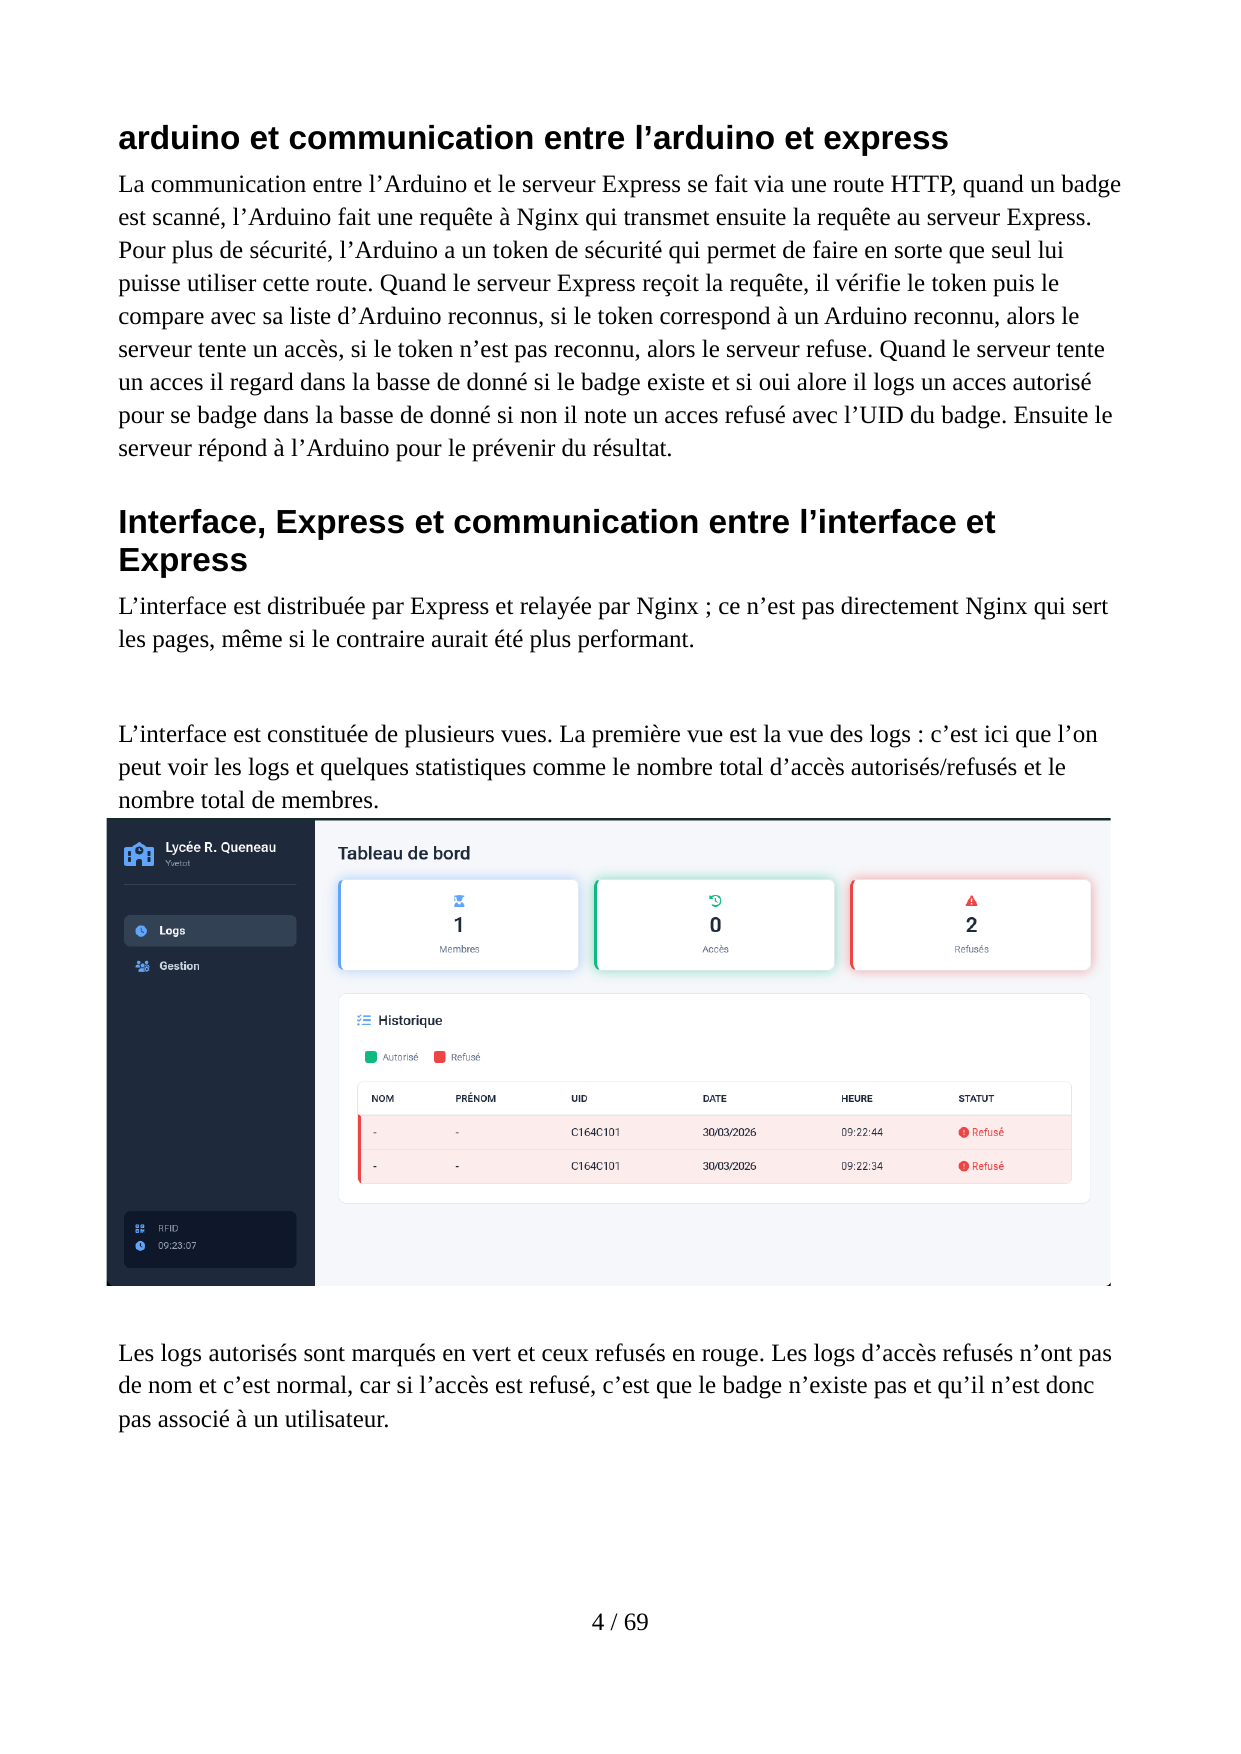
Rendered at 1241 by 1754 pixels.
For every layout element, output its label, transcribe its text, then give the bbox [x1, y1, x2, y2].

text L’interface est constituée de plusieurs vues. La première vue est la vue des logs : c’est ici que l’on peut voir les logs et quelques statistiques comme le nombre total d’accès autorisés/refusés et le nombre total de membres. [118, 719, 1122, 814]
text La communication entre l’Arduino et le serveur Express se fait via une route HTTP, quand un badge est scanné, l’Arduino fait une requête à Nginx qui transmet ensuite la requête au serveur Express. Pour plus de sécurité, l’Arduino a un token de sécurité qui permet de faire en sorte que seul lui puisse utiliser cette route. Quand le serveur Express reçoit la requête, il vérifie le token puis le compare avec sa liste d’Arduino reconnus, si le token correspond à un Arduino reconnu, alors le serveur tente un accès, si le token n’est pas reconnu, alors le serveur refuse. Quand le serveur tente un acces il regard dans la basse de donné si le badge existe et si oui alore il logs un acces autorisé pour se badge dans la basse de donné si non il note un acces refusé avec l’UID du badge. Ensuite le serveur répond à l’Arduino pour le prévenir du résultat. [118, 169, 1122, 462]
subtitle Interface, Express et communication entre l’interface et Express [118, 502, 1122, 578]
text L’interface est distribuée par Express et relayée par Nginx ; ce n’est pas directement Nginx qui sert les pages, même si le contraire aurait été plus performant. [118, 591, 1122, 653]
text Les logs autorisés sont marqués en vert et ceux refusés en rouge. Les logs d’accès refusés n’ont pas de nom et c’est normal, car si l’accès est refusé, c’est que le badge n’existe pas et qu’il n’est donc pas associé à un utilisateur. [118, 1338, 1122, 1432]
picture [106, 818, 1111, 1286]
subtitle arduino et communication entre l’arduino et express [118, 118, 1122, 157]
